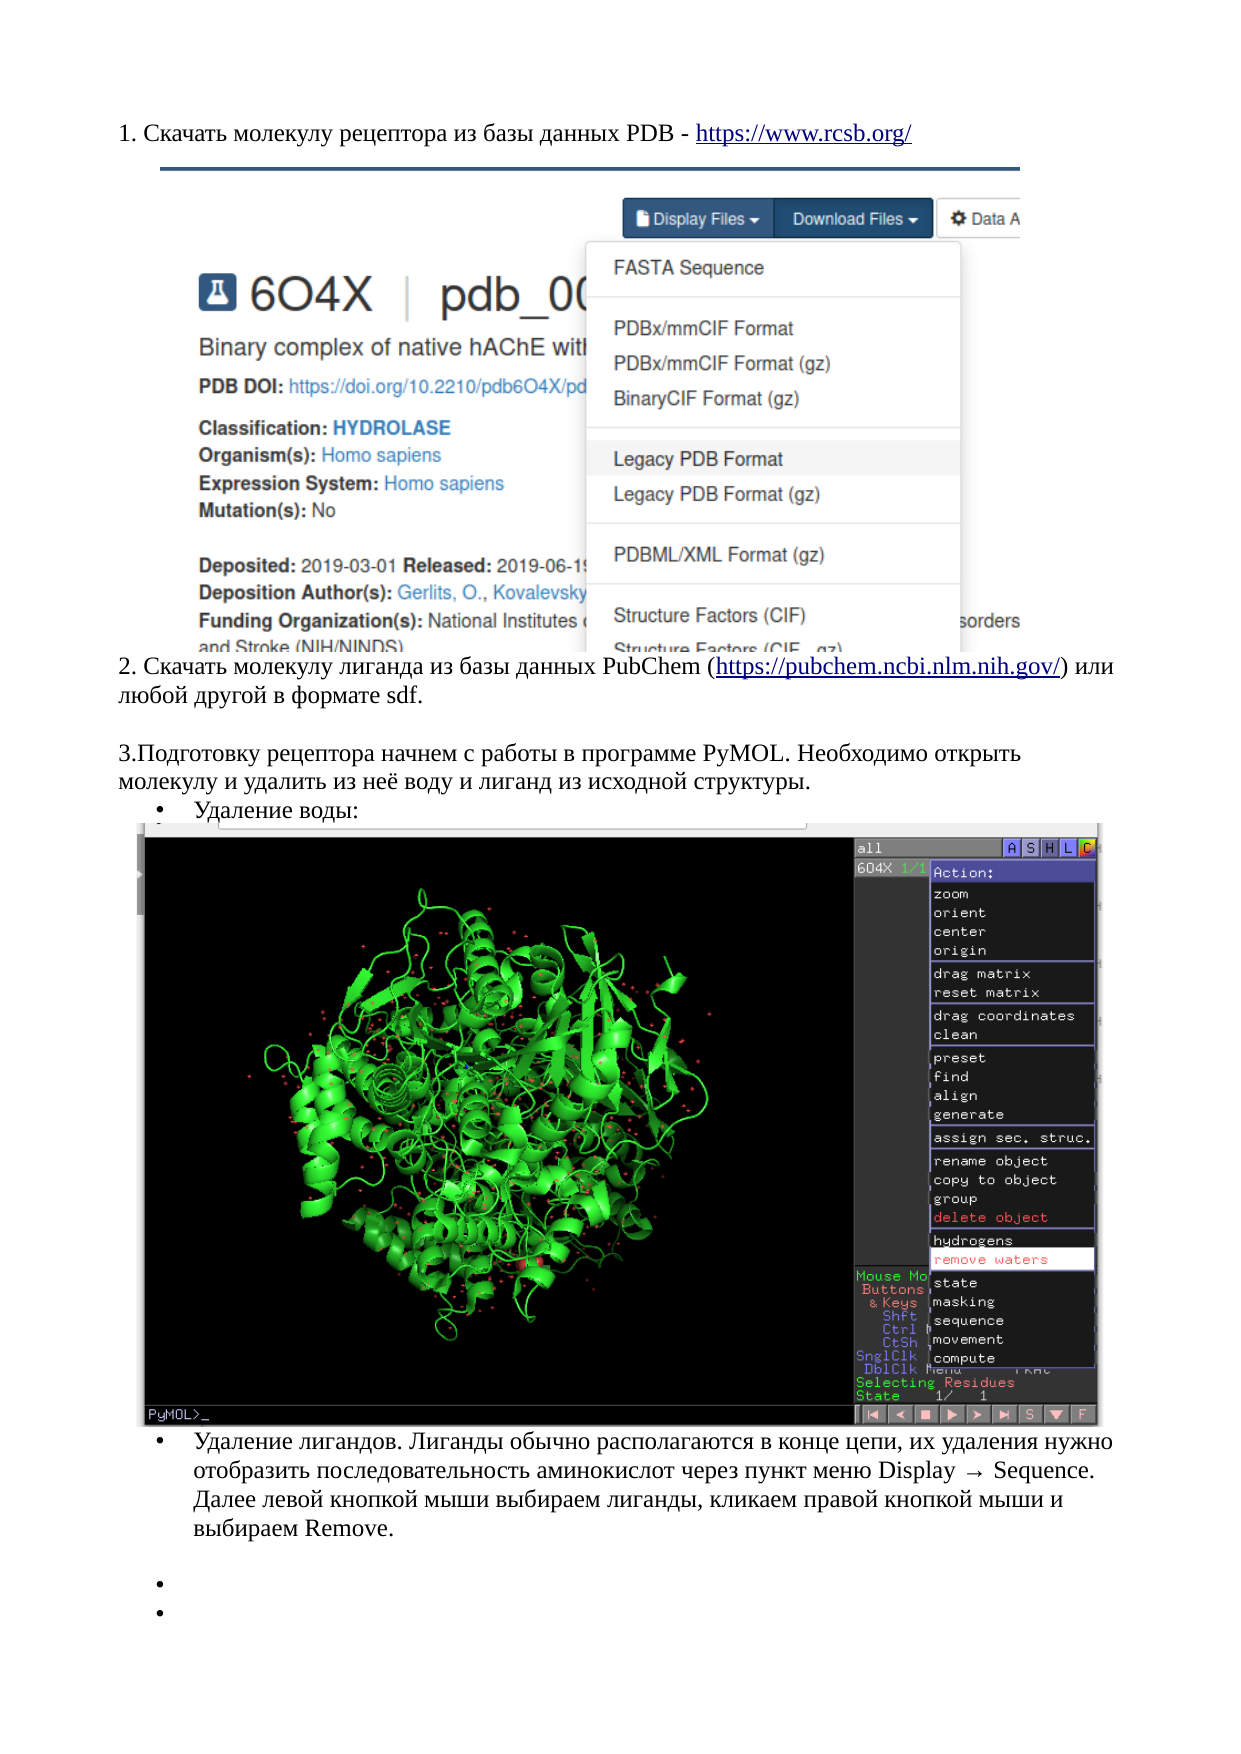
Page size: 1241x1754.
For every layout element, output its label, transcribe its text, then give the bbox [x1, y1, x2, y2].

text 1. Скачать молекулу рецептора из базы данных PDB - https://www.rcsb.org/ [118, 118, 1122, 147]
list Удаление воды: [156, 795, 1122, 824]
text 3.Подготовку рецептора начнем с работы в программе PyMOL. Необходимо открыть молекулу и удалить из неё воду и лиганд из исходной структуры. [118, 738, 1122, 795]
picture [136, 823, 1104, 1427]
list Удаление лигандов. Лиганды обычно располагаются в конце цепи, их удаления нужно отобразить последовательность аминокислот через пункт меню Display → Sequence. Далее левой кнопкой мыши выбираем лиганды, кликаем правой кнопкой мыши и выбираем Remove. [156, 824, 1122, 1541]
picture [160, 167, 1020, 652]
text 2. Скачать молекулу лиганда из базы данных PubChem (https://pubchem.ncbi.nlm.nih.gov/) или любой другой в формате sdf. [118, 147, 1122, 709]
